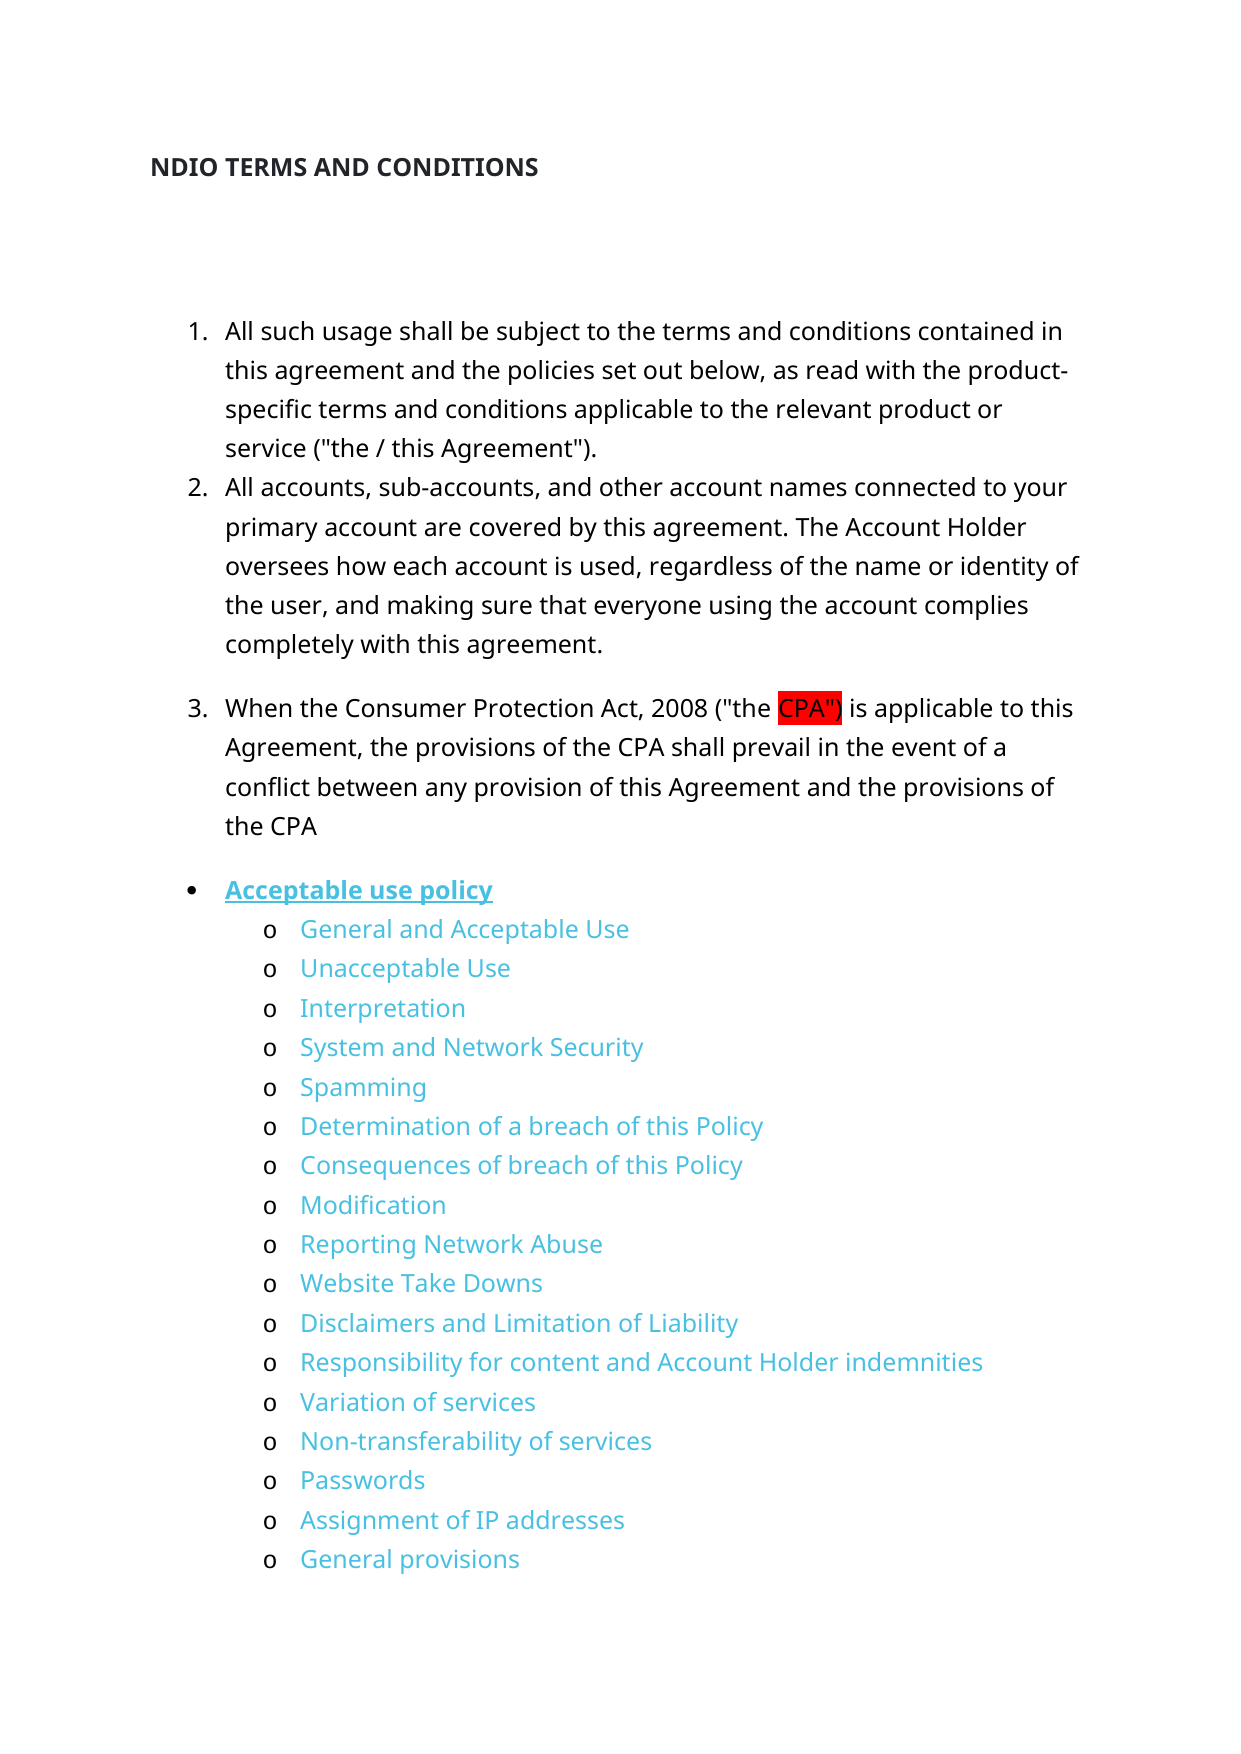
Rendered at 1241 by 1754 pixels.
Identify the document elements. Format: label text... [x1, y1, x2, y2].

list Consequences of breach of this Policy [262, 1148, 1090, 1182]
list Acceptable use policy [187, 872, 1090, 907]
list Spamming [262, 1069, 1090, 1103]
list All accounts, sub-accounts, and other account names connected to your primary account are covered by this agreement. The Account Holder oversees how each account is used, regardless of the name or identity of the user, and making sure that everyone using the account complies completely with this agreement. [187, 470, 1090, 661]
list Non-transferability of services [262, 1423, 1090, 1458]
list All such usage shall be subject to the terms and conditions contained in this agreement and the policies set out below, as read with the product-specific terms and conditions applicable to the relevant product or service ("the / this Agreement"). [187, 313, 1090, 465]
list System and Network Security [262, 1030, 1090, 1064]
list Reporting Network Abuse [262, 1227, 1090, 1261]
list Passwords [262, 1463, 1090, 1497]
list When the Consumer Protection Act, 2008 ("the CPA") is applicable to this Agreement, the provisions of the CPA shall prevail in the event of a conflict between any provision of this Agreement and the provisions of the CPA [187, 691, 1090, 842]
list General and Acceptable Use [262, 912, 1090, 946]
subtitle NDIO TERMS AND CONDITIONS [150, 150, 1090, 184]
list Responsibility for content and Account Holder indemnities [262, 1345, 1090, 1379]
list Unacceptable Use [262, 951, 1090, 985]
list General provisions [262, 1542, 1090, 1576]
list Interpretation [262, 990, 1090, 1025]
list Assignment of IP addresses [262, 1502, 1090, 1537]
list Determination of a breach of this Policy [262, 1108, 1090, 1143]
list Website Take Downs [262, 1266, 1090, 1300]
list Modification [262, 1187, 1090, 1222]
list Variation of services [262, 1384, 1090, 1418]
list Disclaimers and Limitation of Liability [262, 1305, 1090, 1340]
